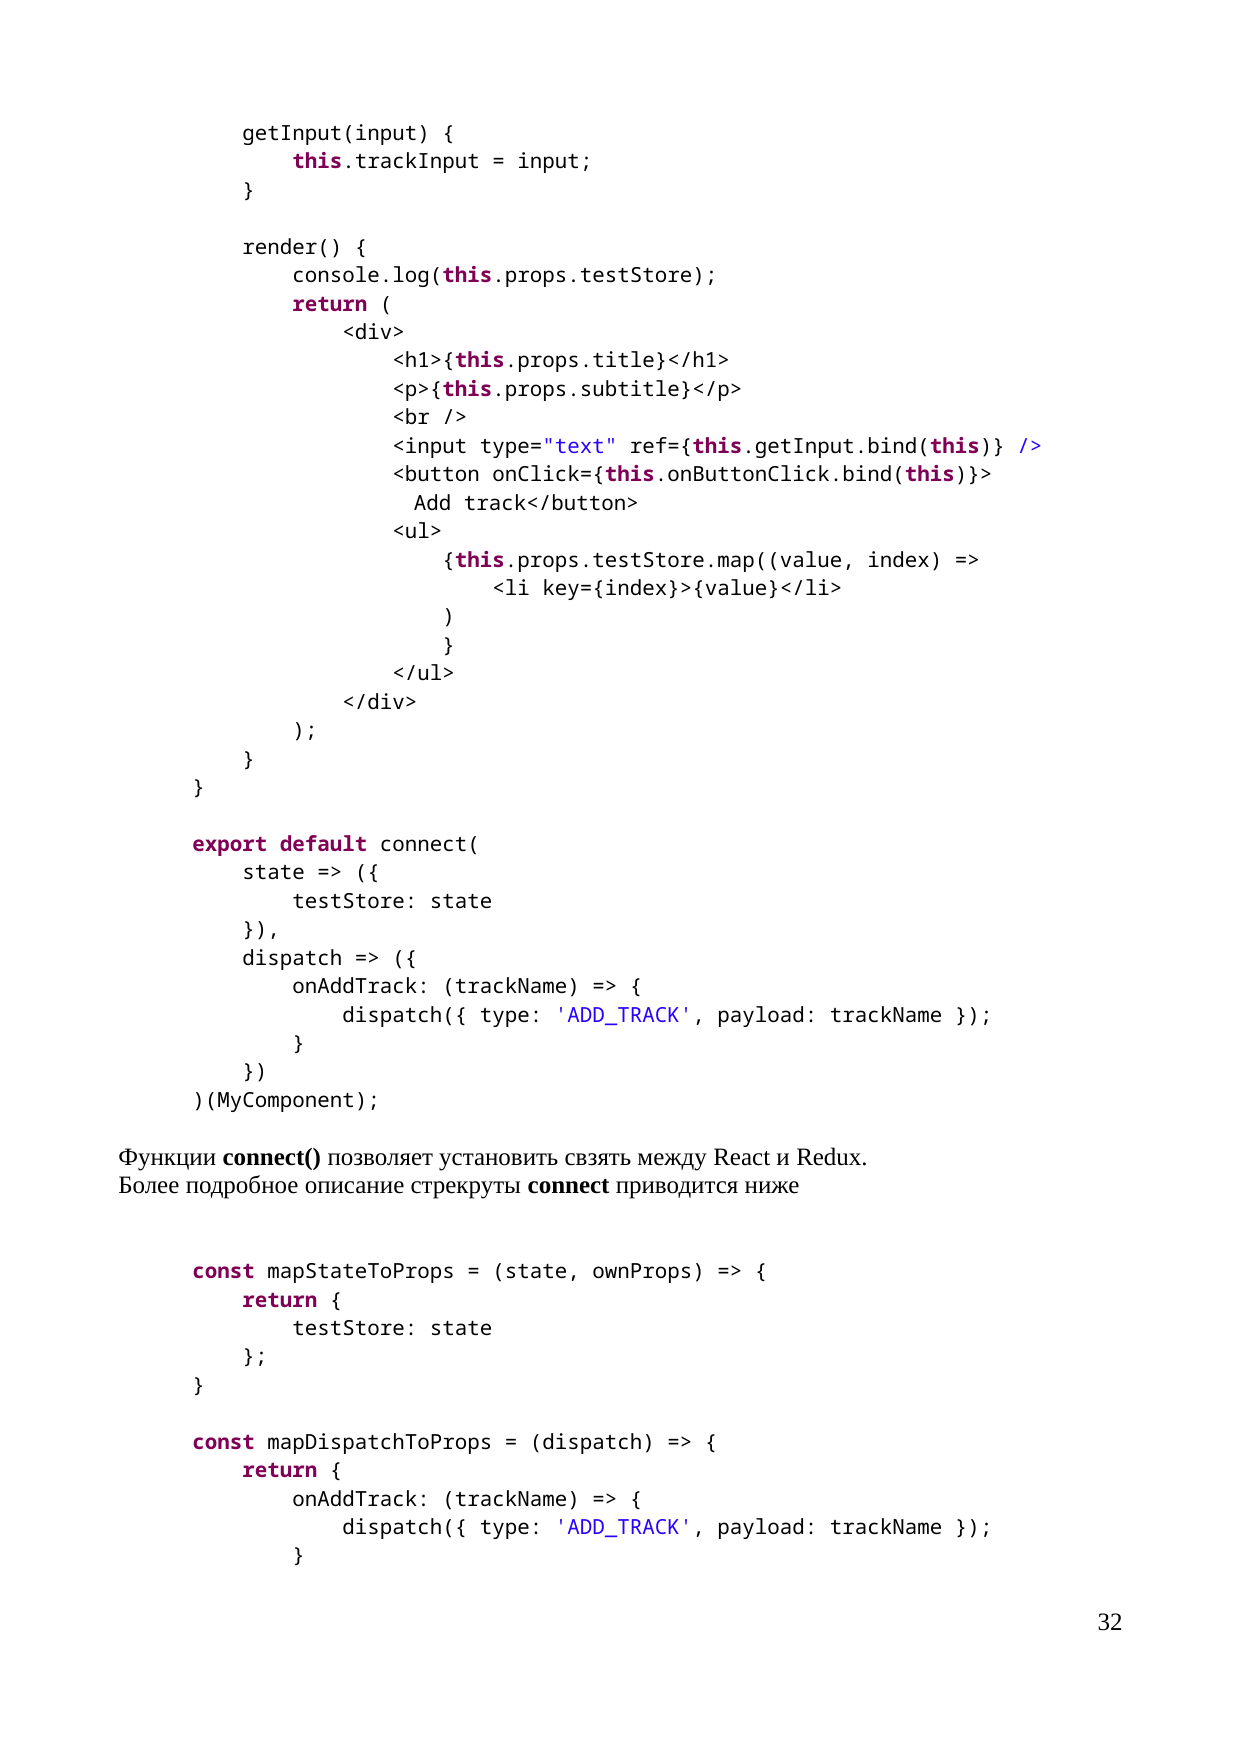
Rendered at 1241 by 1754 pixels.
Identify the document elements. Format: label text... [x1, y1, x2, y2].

text <br /> [192, 402, 1122, 431]
text } [192, 1541, 1122, 1569]
text return { [192, 1455, 1122, 1484]
text <li key={index}>{value}</li> [192, 573, 1122, 602]
text ) [192, 602, 1122, 630]
text render() { [192, 232, 1122, 260]
text testStore: state [192, 886, 1122, 914]
text const mapDispatchToProps = (dispatch) => { [192, 1427, 1122, 1455]
text Add track</button> [413, 488, 1122, 516]
text console.log(this.props.testStore); [192, 260, 1122, 289]
text ); [192, 715, 1122, 744]
text dispatch => ({ [192, 943, 1122, 971]
text this.trackInput = input; [192, 147, 1122, 175]
text } [192, 1370, 1122, 1398]
text <input type="text" ref={this.getInput.bind(this)} /> [192, 431, 1122, 459]
text }), [192, 914, 1122, 943]
text } [192, 630, 1122, 658]
text dispatch({ type: 'ADD_TRACK', payload: trackName }); [192, 1000, 1122, 1028]
text state => ({ [192, 857, 1122, 886]
text onAddTrack: (trackName) => { [192, 1484, 1122, 1512]
text Более подробное описание стрекруты connect приводится ниже [118, 1171, 1122, 1199]
text </div> [192, 687, 1122, 715]
text <ul> [192, 516, 1122, 545]
text return ( [192, 289, 1122, 317]
text }; [192, 1342, 1122, 1370]
text <button onClick={this.onButtonClick.bind(this)}> [192, 459, 1122, 488]
text Функции connect() позволяет установить свзять между React и Redux. [118, 1142, 1122, 1171]
text testStore: state [192, 1313, 1122, 1342]
text getInput(input) { [192, 118, 1122, 147]
text }) [192, 1057, 1122, 1085]
text onAddTrack: (trackName) => { [192, 971, 1122, 1000]
text <div> [192, 317, 1122, 346]
text export default connect( [192, 829, 1122, 857]
text } [192, 772, 1122, 801]
text dispatch({ type: 'ADD_TRACK', payload: trackName }); [192, 1512, 1122, 1541]
text return { [192, 1285, 1122, 1313]
text )(MyComponent); [192, 1085, 1122, 1113]
text } [192, 744, 1122, 772]
text } [192, 1028, 1122, 1057]
text <p>{this.props.subtitle}</p> [192, 374, 1122, 402]
text {this.props.testStore.map((value, index) => [192, 545, 1122, 573]
text <h1>{this.props.title}</h1> [192, 346, 1122, 374]
text </ul> [192, 658, 1122, 687]
text } [192, 175, 1122, 203]
text const mapStateToProps = (state, ownProps) => { [192, 1256, 1122, 1285]
